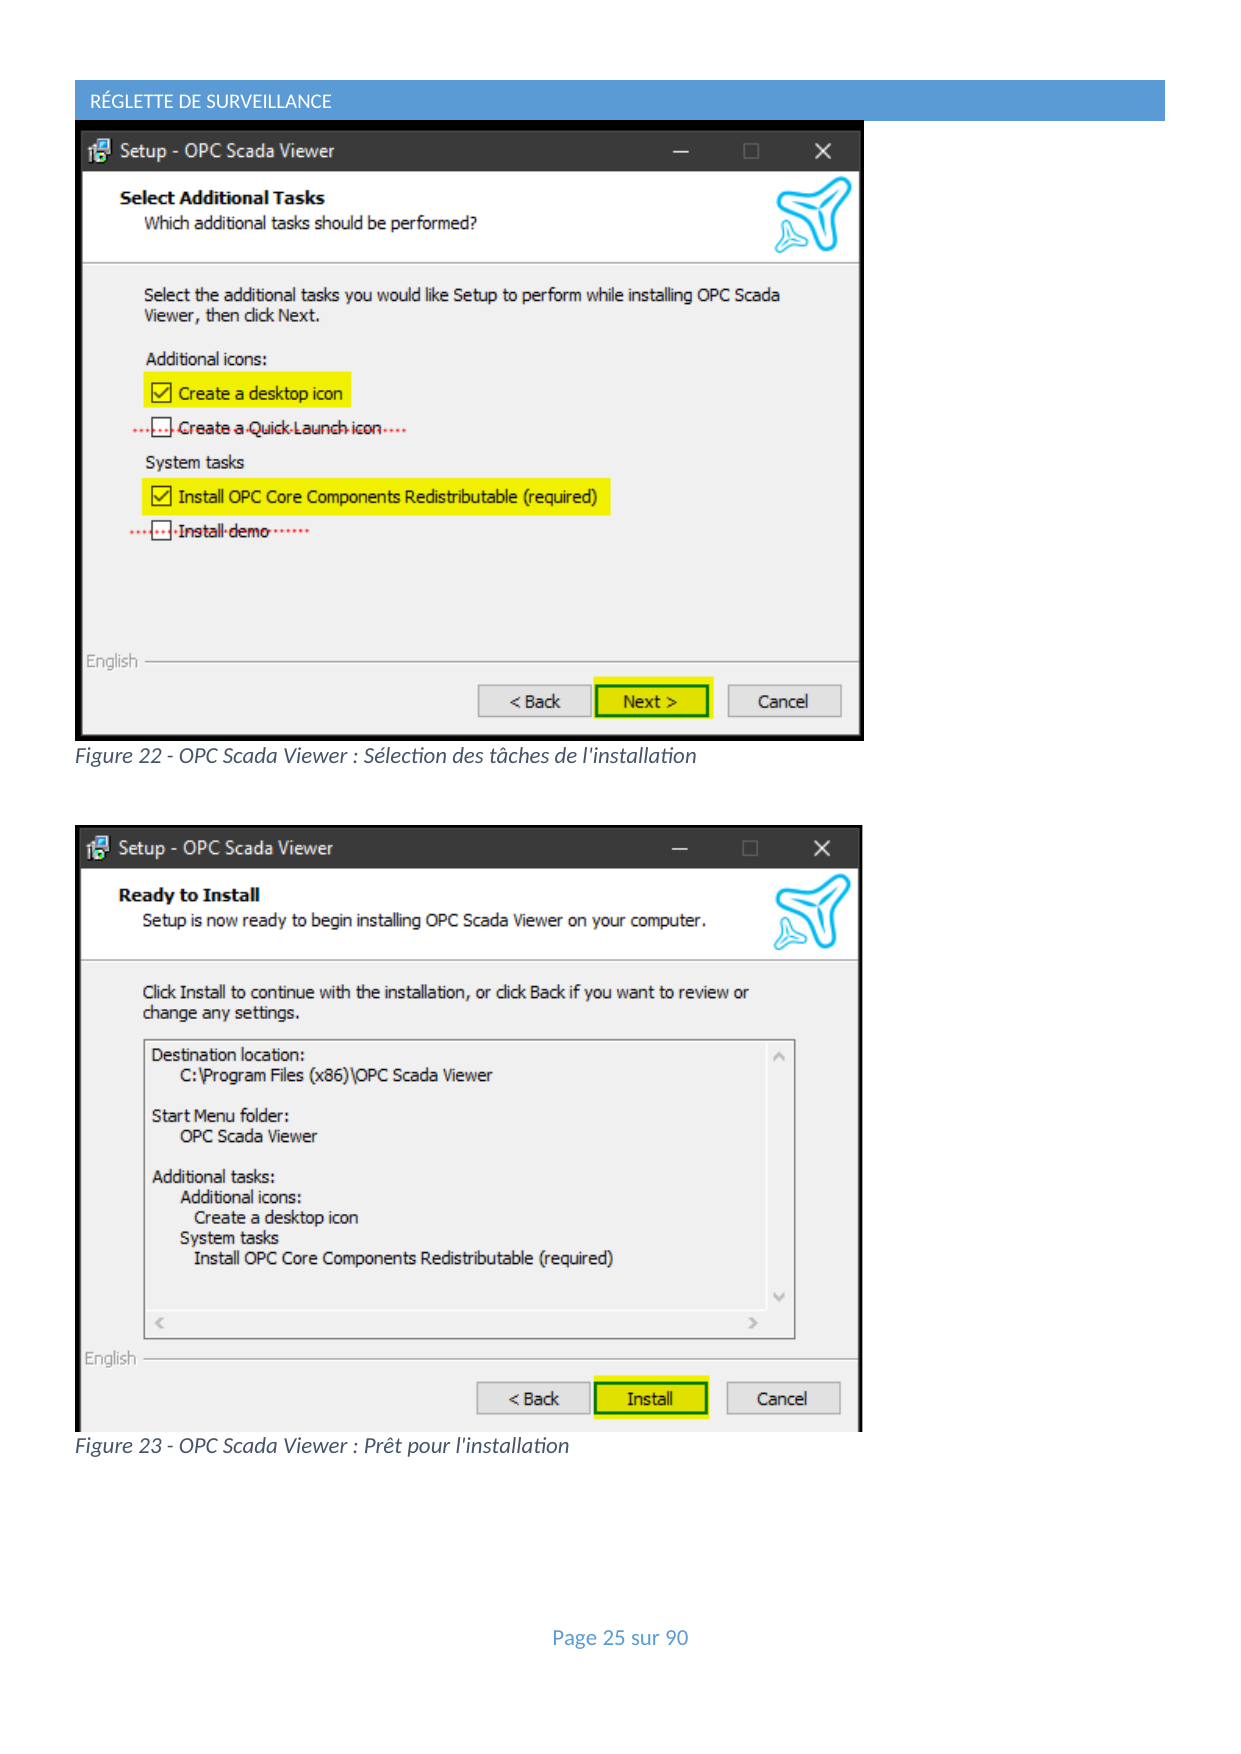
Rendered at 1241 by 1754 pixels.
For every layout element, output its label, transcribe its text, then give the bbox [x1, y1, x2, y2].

text Figure 22 - OPC Scada Viewer : Sélection des tâches de l'installation [75, 741, 1165, 769]
text Figure 23 - OPC Scada Viewer : Prêt pour l'installation [75, 1431, 1165, 1459]
